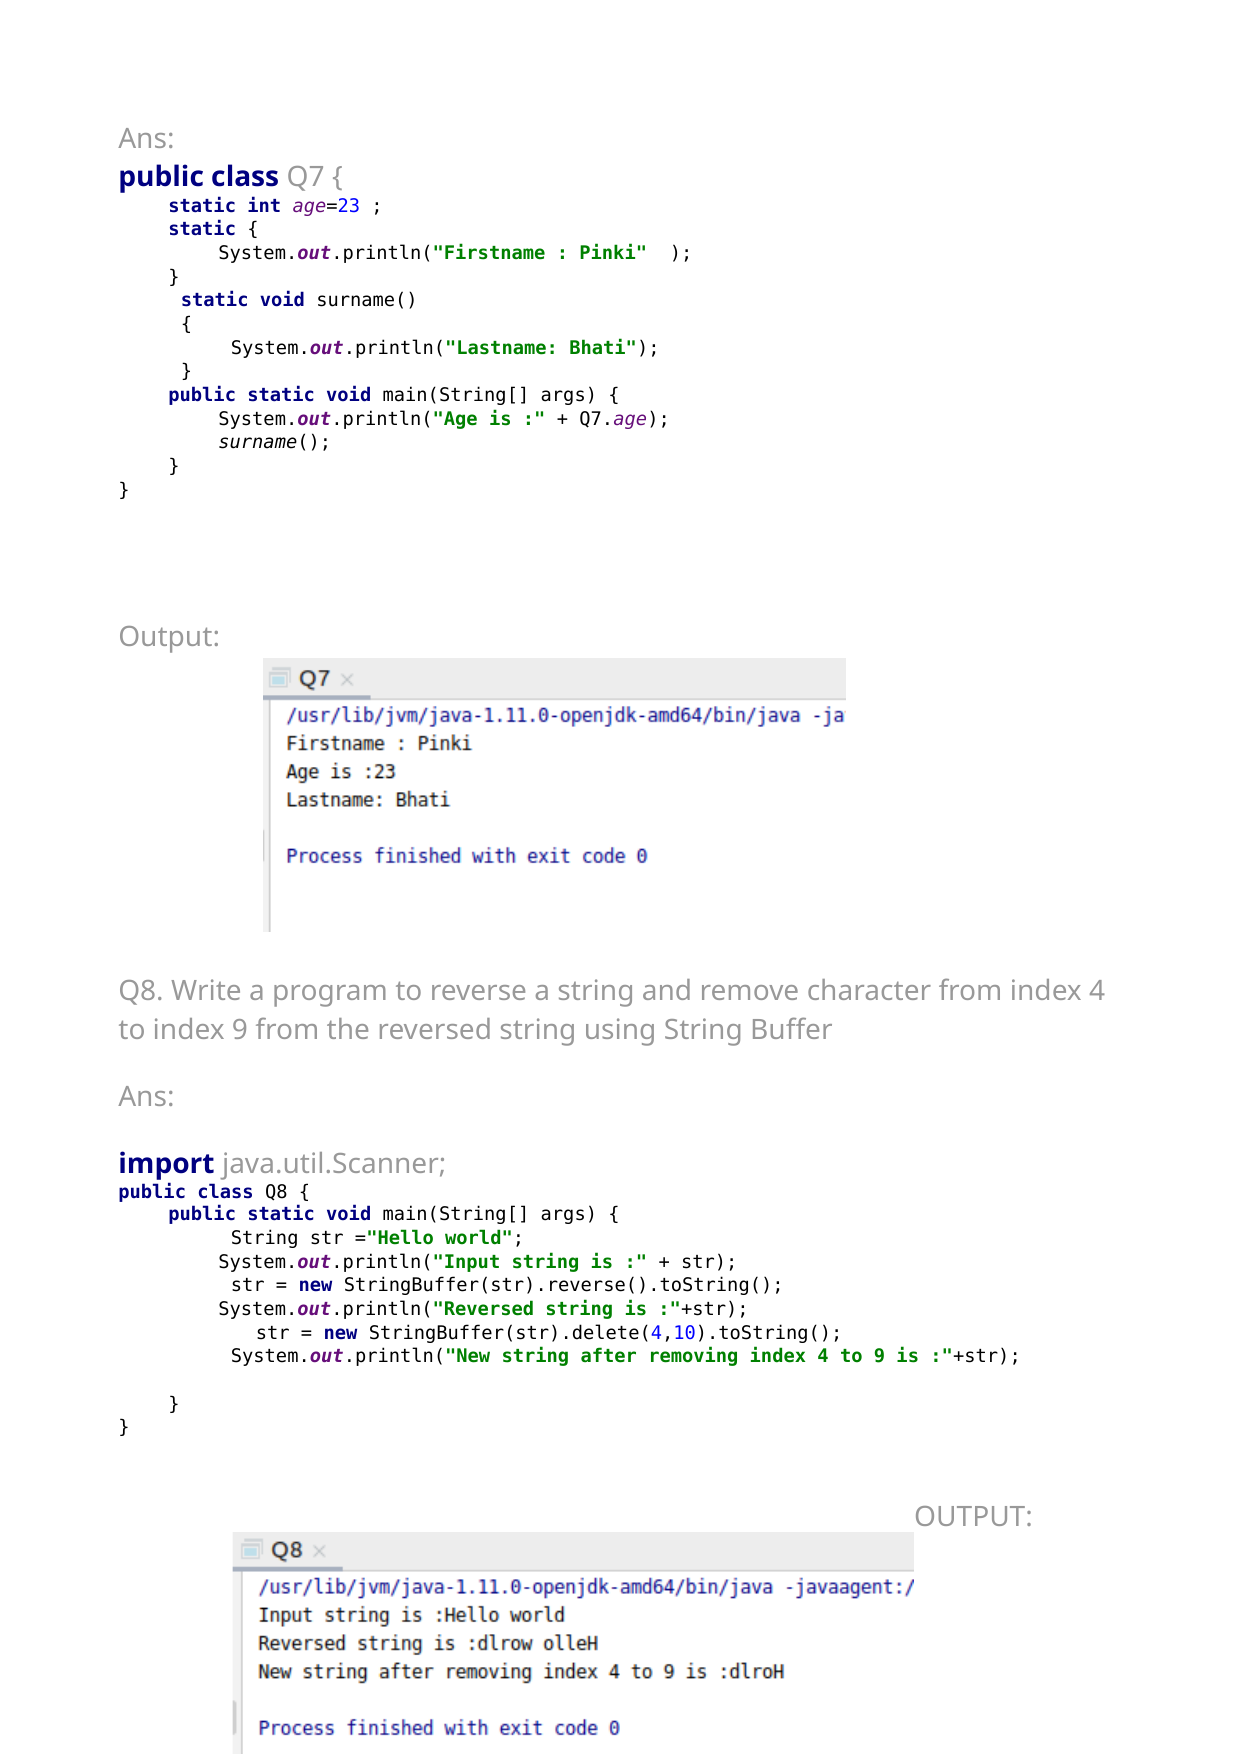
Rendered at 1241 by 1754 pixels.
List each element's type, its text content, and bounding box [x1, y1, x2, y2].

text OUTPUT: [118, 1496, 1122, 1535]
text static int age=23 ; [118, 195, 1122, 218]
text import java.util.Scanner; [118, 1143, 1122, 1182]
text } [118, 266, 1122, 289]
text } [118, 360, 1122, 384]
text } [118, 1416, 1122, 1438]
text str = new StringBuffer(str).delete(4,10).toString(); [118, 1322, 1122, 1345]
text Q8. Write a program to reverse a string and remove character from index 4 to index 9 from the reversed string using String Buffer [118, 942, 1122, 1047]
text public static void main(String[] args) { [118, 384, 1122, 408]
text } [118, 455, 1122, 478]
text Output: [118, 616, 1122, 654]
text System.out.println("Lastname: Bhati"); [118, 337, 1122, 360]
text Ans: [118, 118, 1122, 156]
text surname(); [118, 431, 1122, 455]
text System.out.println("Input string is :" + str); [118, 1251, 1122, 1274]
text System.out.println("Reversed string is :"+str); [118, 1298, 1122, 1322]
text public static void main(String[] args) { [118, 1203, 1122, 1227]
text String str ="Hello world"; [118, 1227, 1122, 1251]
text System.out.println("Age is :" + Q7.age); [118, 408, 1122, 431]
text public class Q8 { [118, 1182, 1122, 1203]
text public class Q7 { [118, 156, 1122, 195]
text static { [118, 218, 1122, 242]
picture [232, 1532, 914, 1754]
text System.out.println("New string after removing index 4 to 9 is :"+str); [118, 1345, 1122, 1369]
text str = new StringBuffer(str).reverse().toString(); [118, 1274, 1122, 1298]
picture [263, 658, 846, 932]
text Ans: [118, 1076, 1122, 1114]
text static void surname() [118, 289, 1122, 313]
text System.out.println("Firstname : Pinki" ); [118, 242, 1122, 266]
text } [118, 1393, 1122, 1416]
text } [118, 478, 1122, 500]
text { [118, 313, 1122, 337]
